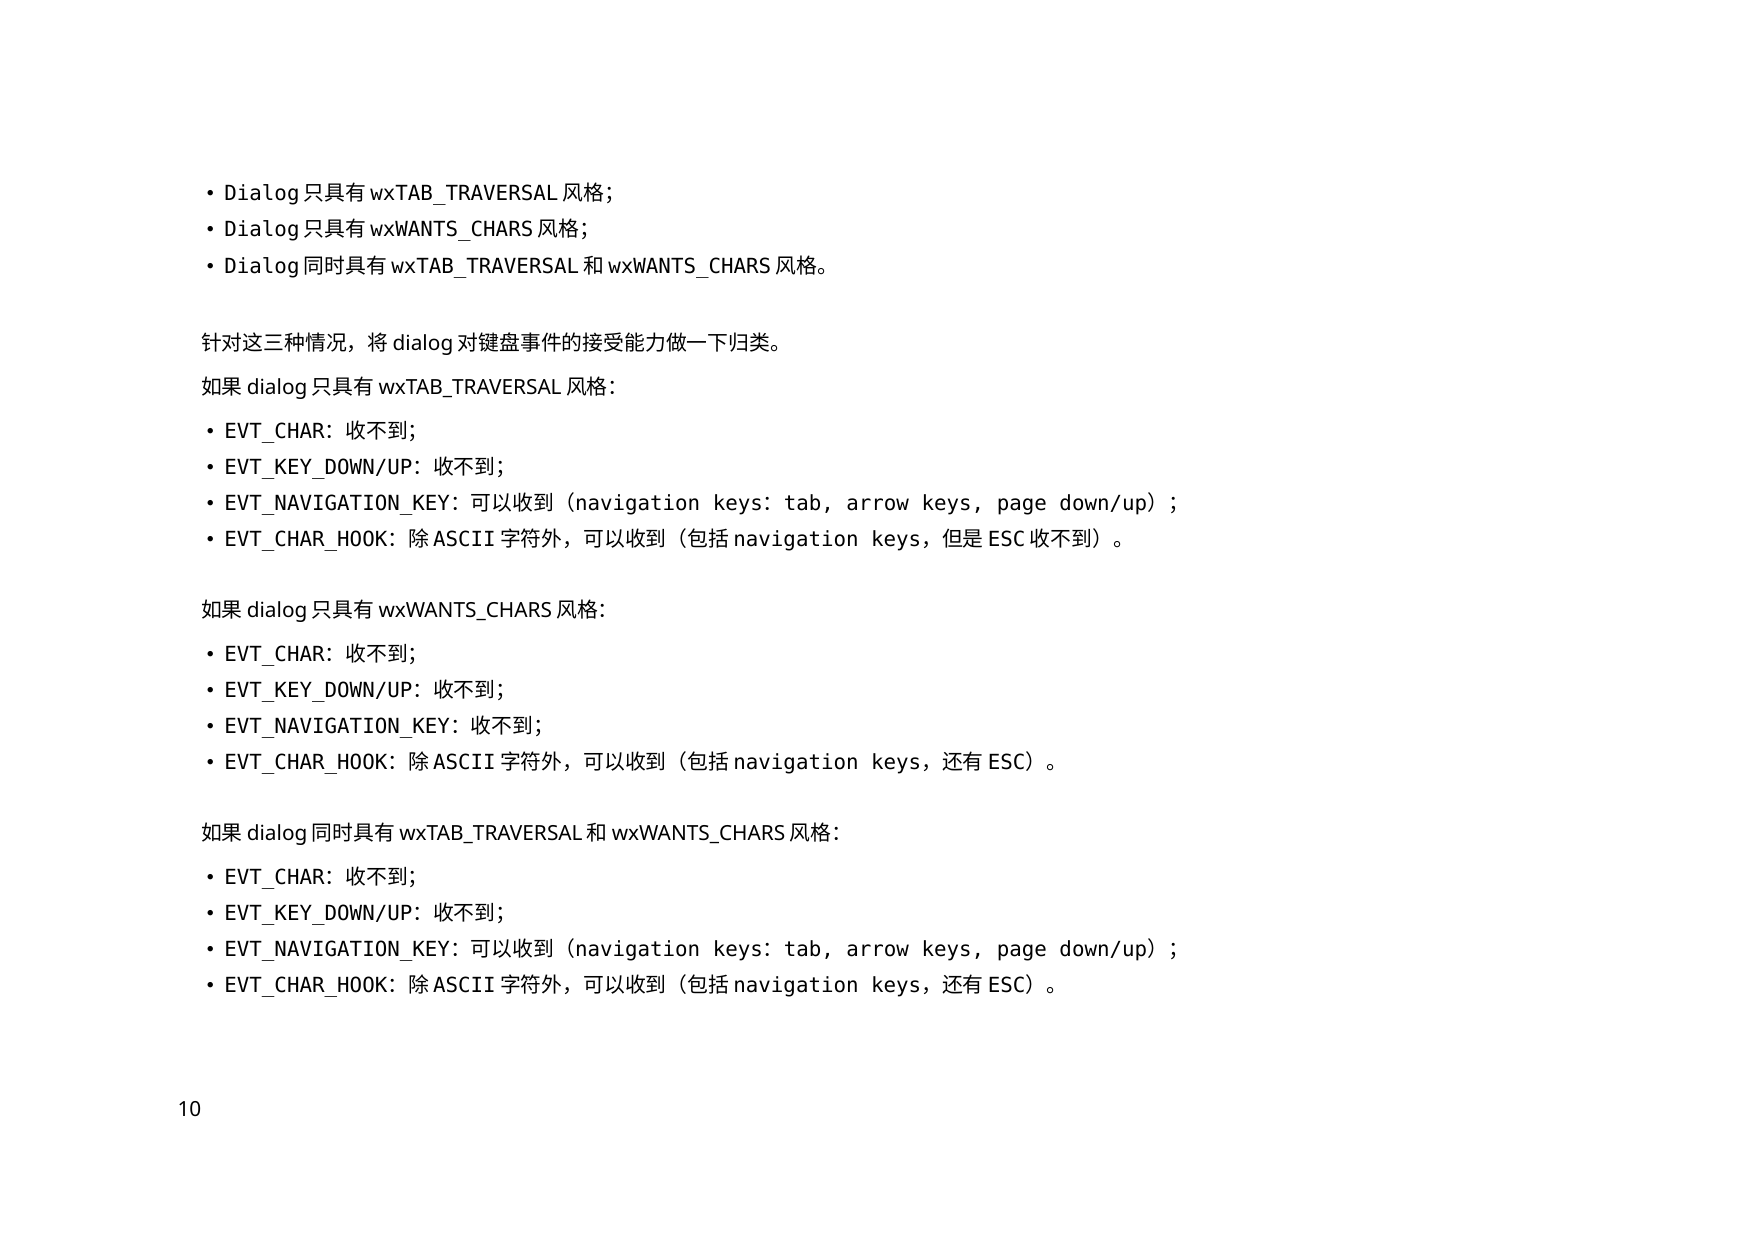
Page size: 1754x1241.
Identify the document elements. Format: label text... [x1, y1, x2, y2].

list Dialog只具有wxTAB_TRAVERSAL风格； [207, 177, 1605, 207]
list EVT_NAVIGATION_KEY：可以收到（navigation keys：tab, arrow keys, page down/up）； [207, 932, 1605, 962]
text 如果dialog只具有wxTAB_TRAVERSAL风格： [177, 370, 1605, 401]
list EVT_CHAR_HOOK：除ASCII字符外，可以收到（包括navigation keys，还有ESC）。 [207, 968, 1605, 999]
list EVT_CHAR：收不到； [207, 414, 1605, 444]
list Dialog同时具有wxTAB_TRAVERSAL和wxWANTS_CHARS风格。 [207, 249, 1605, 279]
list EVT_CHAR_HOOK：除ASCII字符外，可以收到（包括navigation keys，还有ESC）。 [207, 745, 1605, 776]
text 针对这三种情况，将dialog对键盘事件的接受能力做一下归类。 [177, 326, 1605, 357]
list EVT_NAVIGATION_KEY：收不到； [207, 709, 1605, 739]
list EVT_KEY_DOWN/UP：收不到； [207, 450, 1605, 480]
list EVT_NAVIGATION_KEY：可以收到（navigation keys：tab, arrow keys, page down/up）； [207, 486, 1605, 516]
list EVT_CHAR：收不到； [207, 637, 1605, 667]
list Dialog只具有wxWANTS_CHARS风格； [207, 213, 1605, 243]
list EVT_CHAR_HOOK：除ASCII字符外，可以收到（包括navigation keys，但是ESC收不到）。 [207, 522, 1605, 553]
text 如果dialog只具有wxWANTS_CHARS风格： [177, 593, 1605, 623]
text 如果dialog同时具有wxTAB_TRAVERSAL和wxWANTS_CHARS风格： [177, 816, 1605, 847]
list EVT_KEY_DOWN/UP：收不到； [207, 673, 1605, 703]
list EVT_KEY_DOWN/UP：收不到； [207, 896, 1605, 926]
list EVT_CHAR：收不到； [207, 860, 1605, 890]
